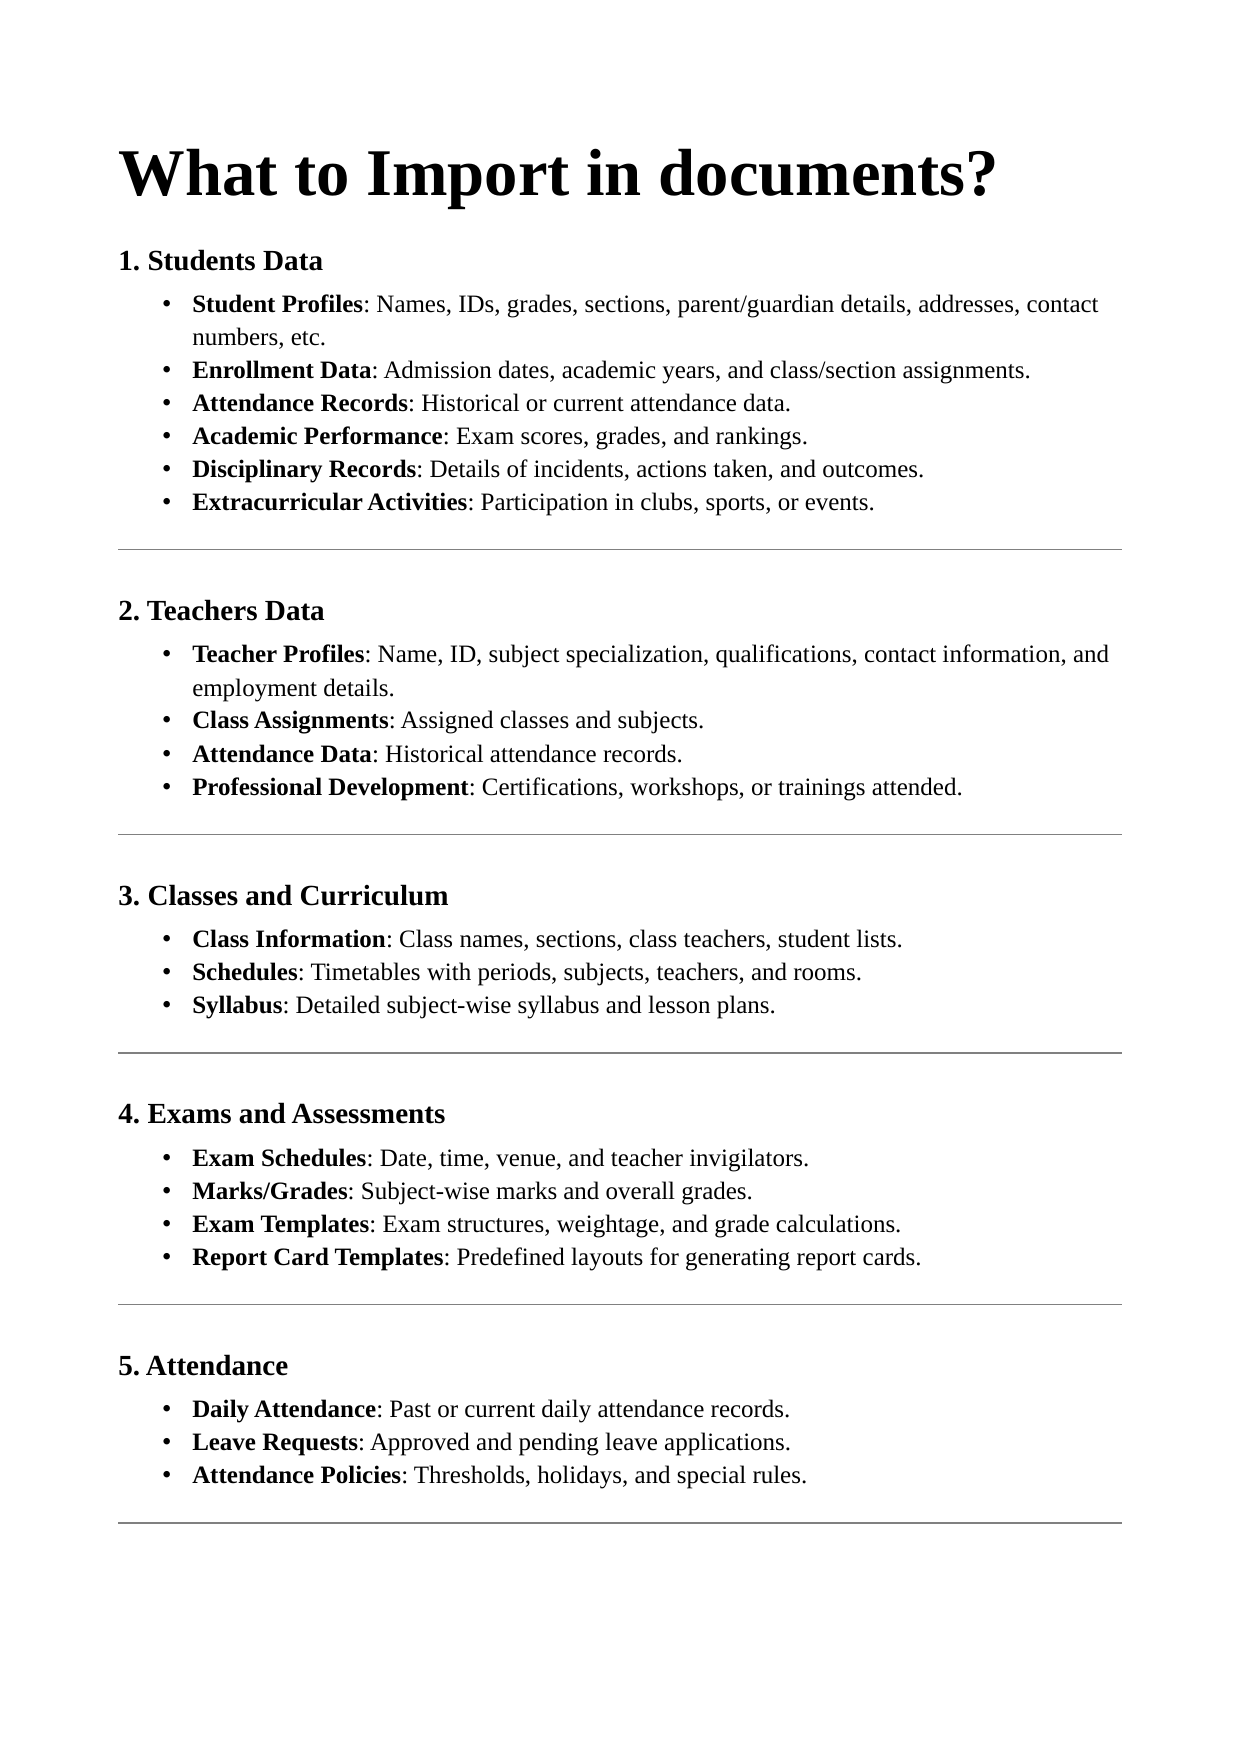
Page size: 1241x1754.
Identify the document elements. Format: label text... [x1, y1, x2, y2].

list Syllabus: Detailed subject-wise syllabus and lesson plans. [162, 990, 1122, 1019]
list Disciplinary Records: Details of incidents, actions taken, and outcomes. [162, 454, 1122, 483]
list Academic Performance: Exam scores, grades, and rankings. [162, 421, 1122, 450]
list Extracurricular Activities: Participation in clubs, sports, or events. [162, 487, 1122, 516]
list Report Card Templates: Predefined layouts for generating report cards. [162, 1242, 1122, 1271]
list Attendance Policies: Thresholds, holidays, and special rules. [162, 1460, 1122, 1489]
list Schedules: Timetables with periods, subjects, teachers, and rooms. [162, 957, 1122, 986]
list Exam Schedules: Date, time, venue, and teacher invigilators. [162, 1143, 1122, 1171]
list Marks/Grades: Subject-wise marks and overall grades. [162, 1176, 1122, 1204]
list Exam Templates: Exam structures, weightage, and grade calculations. [162, 1209, 1122, 1237]
list Class Assignments: Assigned classes and subjects. [162, 706, 1122, 734]
list Professional Development: Certifications, workshops, or trainings attended. [162, 772, 1122, 800]
list Daily Attendance: Past or current daily attendance records. [162, 1394, 1122, 1423]
list Class Information: Class names, sections, class teachers, student lists. [162, 924, 1122, 953]
subtitle What to Import in documents? 1. Students Data [118, 133, 1122, 276]
subtitle 2. Teachers Data [118, 593, 1122, 627]
subtitle 5. Attendance [118, 1348, 1122, 1382]
subtitle 4. Exams and Assessments [118, 1097, 1122, 1130]
list Enrollment Data: Admission dates, academic years, and class/section assignments. [162, 355, 1122, 384]
subtitle 3. Classes and Curriculum [118, 878, 1122, 912]
list Attendance Records: Historical or current attendance data. [162, 388, 1122, 417]
list Leave Requests: Approved and pending leave applications. [162, 1427, 1122, 1456]
list Teacher Profiles: Name, ID, subject specialization, qualifications, contact information, and employment details. [162, 639, 1122, 701]
list Attendance Data: Historical attendance records. [162, 739, 1122, 767]
list Student Profiles: Names, IDs, grades, sections, parent/guardian details, addresses, contact numbers, etc. [162, 289, 1122, 351]
